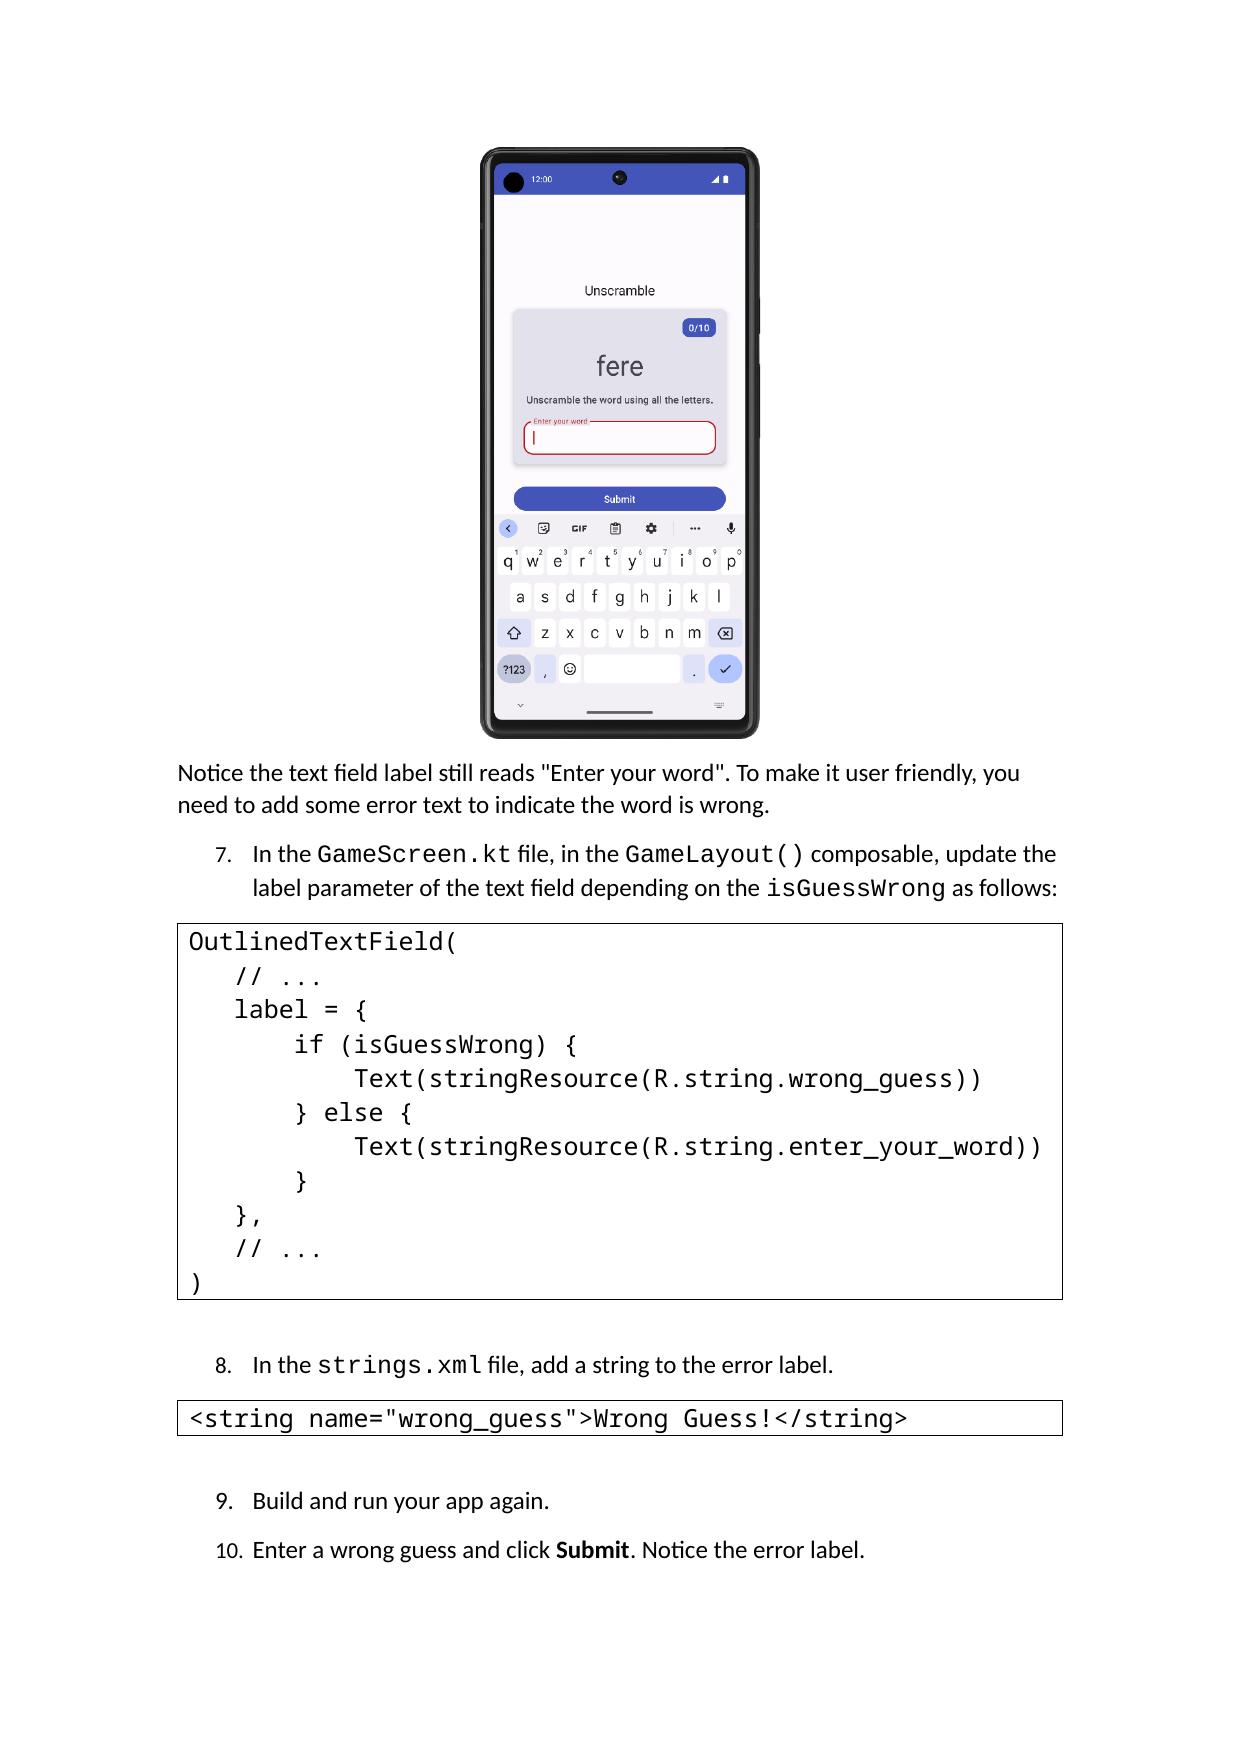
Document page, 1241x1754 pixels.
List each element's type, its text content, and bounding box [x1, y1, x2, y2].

table_header <string name="wrong_guess">Wrong Guess!</string> [178, 1401, 1062, 1435]
table_header OutlinedTextField( // ... label = { if (isGuessWrong) { Text(stringResource(R.string.wrong_guess)) } else { Text(stringResource(R.string.enter_your_word)) } }, // ... ) [178, 924, 1062, 1299]
list Enter a wrong guess and click Submit. Notice the error label. [215, 1534, 1063, 1565]
list In the strings.xml file, add a string to the error label. [215, 1349, 1063, 1381]
text Notice the text field label still reads "Enter your word". To make it user friendly, you need to add some error text to indicate the word is wrong. [177, 757, 1063, 820]
list In the GameScreen.kt file, in the GameLayout() composable, update the label parameter of the text field depending on the isGuessWrong as follows: [215, 838, 1063, 904]
list Build and run your app again. [215, 1485, 1063, 1516]
